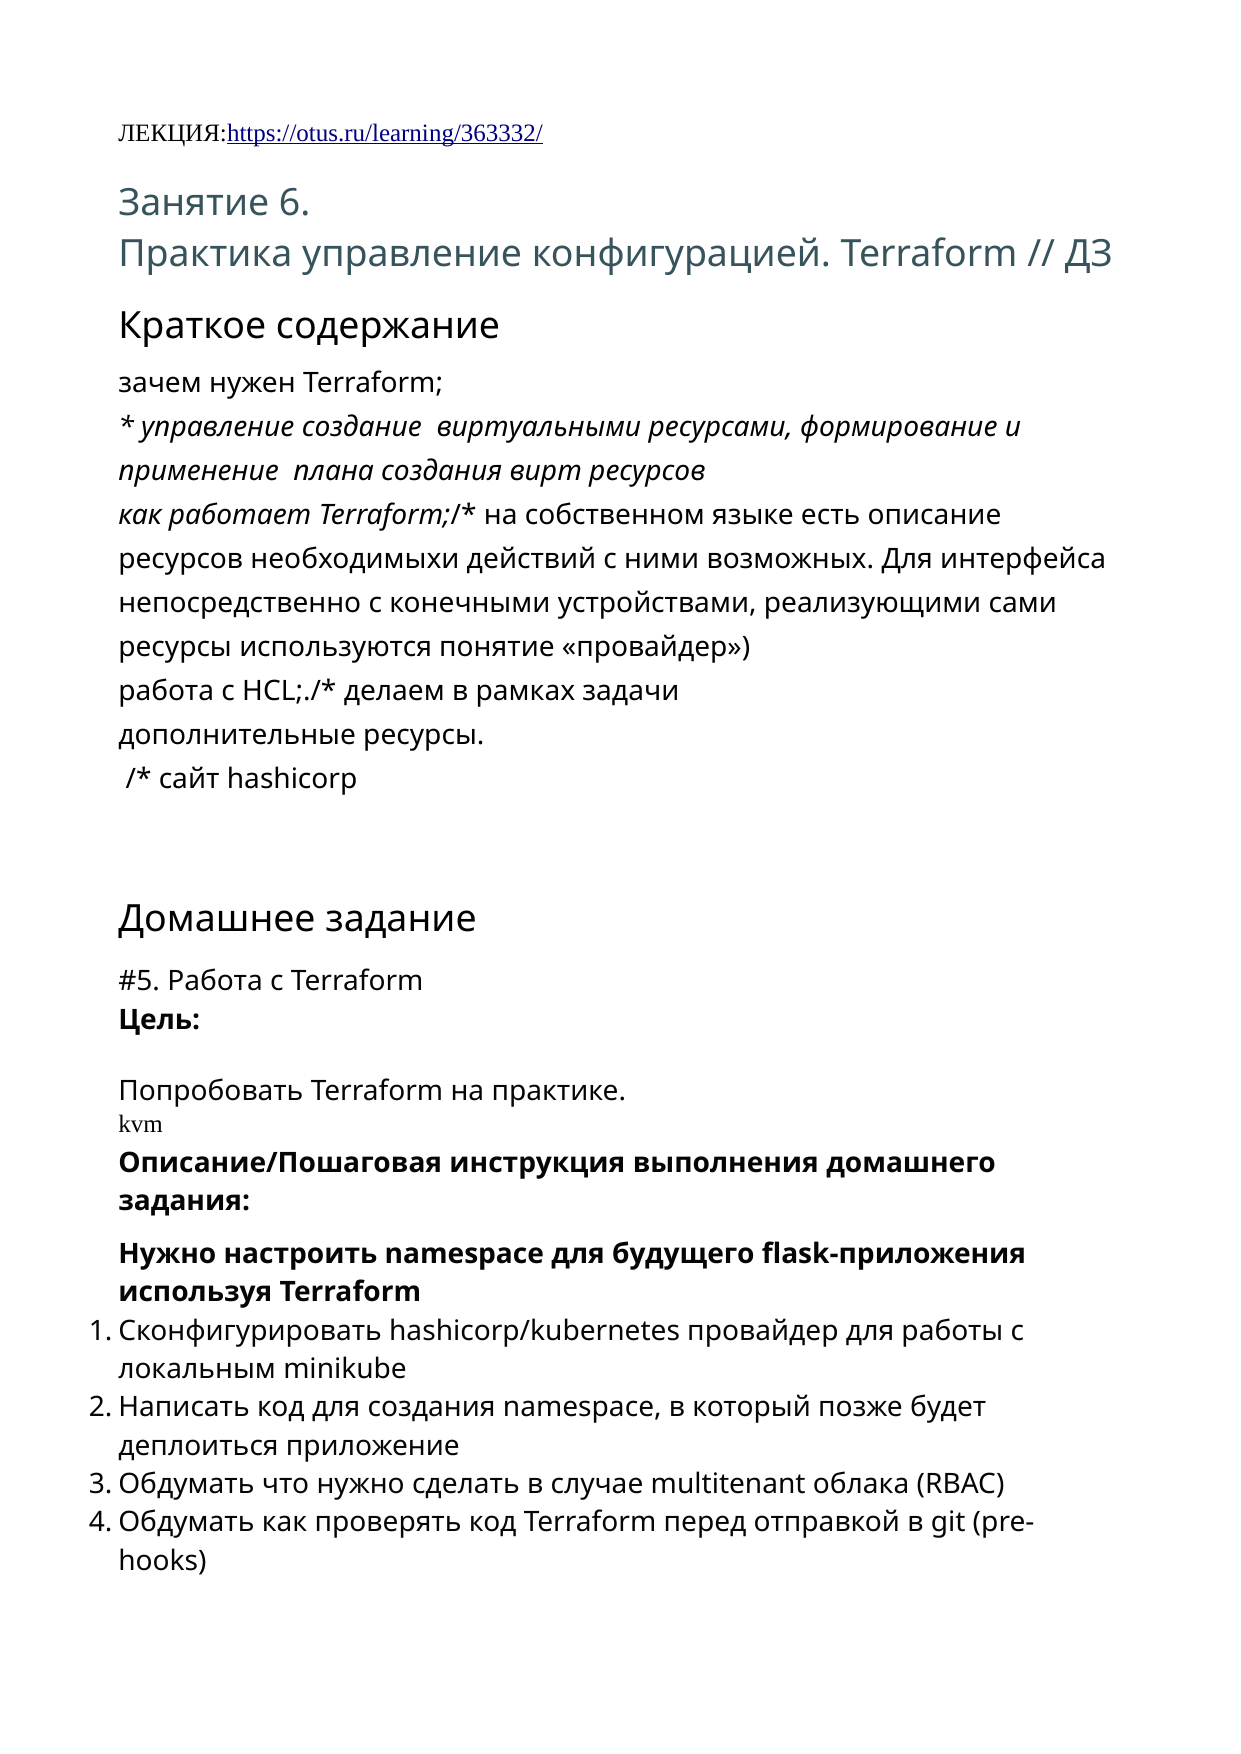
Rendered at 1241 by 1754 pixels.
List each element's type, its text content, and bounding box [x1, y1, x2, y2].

text Описание/Пошаговая инструкция выполнения домашнего задания: [118, 1142, 1122, 1219]
list Обдумать как проверять код Terraform перед отправкой в git (pre-hooks) [118, 1502, 1122, 1578]
list Написать код для создания namespace, в который позже будет деплоиться приложение [118, 1387, 1122, 1463]
text ЛЕКЦИЯ:https://otus.ru/learning/363332/ [118, 118, 1122, 147]
list Сконфигурировать hashicorp/kubernetes провайдер для работы с локальным minikube [118, 1310, 1122, 1387]
text #5. Работа с Terraform [118, 961, 1122, 999]
text /* сайт hashicorp [118, 759, 1122, 797]
text Нужно настроить namespace для будущего flask-приложения используя Terraform [118, 1233, 1122, 1310]
text * управление создание виртуальными ресурсами, формирование и применение плана создания вирт ресурсов как работает Terraform;/* на собственном языке есть описание ресурсов необходимыхи действий с ними возможных. Для интерфейса непосредственно с конечными устройствами, реализующими сами ресурсы используются понятие «провайдер») работа с HCL;./* делаем в рамках задачи дополнительные ресурсы. [118, 406, 1122, 753]
subtitle Домашнее задание [118, 891, 1122, 942]
subtitle Краткое содержание [118, 298, 1122, 349]
text Попробовать Terraform на практике. [118, 1071, 1122, 1109]
text Цель: [118, 999, 1122, 1037]
text kvm [118, 1109, 1122, 1138]
text зачем нужен Terraform; [118, 362, 1122, 400]
text Занятие 6. Практика управление конфигурацией. Terraform // ДЗ [118, 176, 1122, 278]
list Обдумать что нужно сделать в случае multitenant облака (RBAC) [118, 1463, 1122, 1502]
